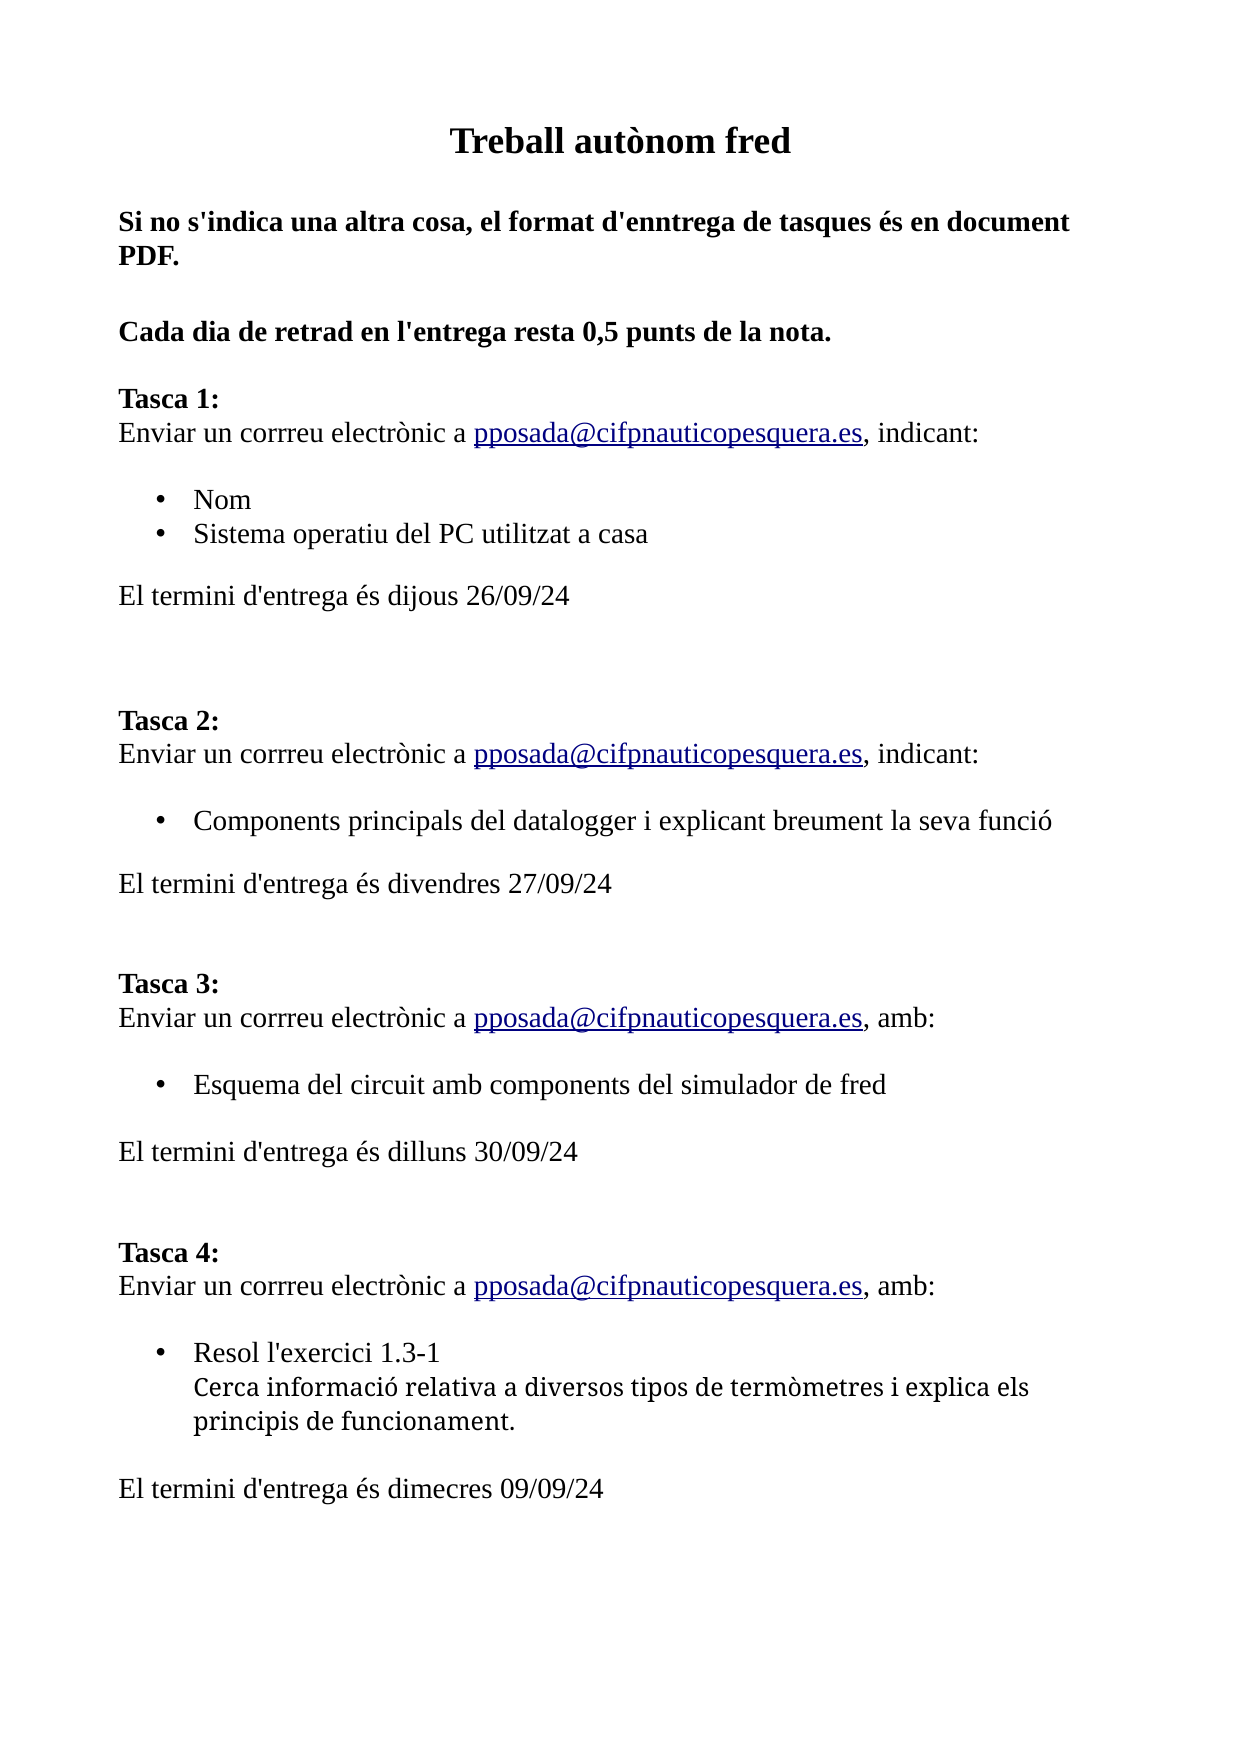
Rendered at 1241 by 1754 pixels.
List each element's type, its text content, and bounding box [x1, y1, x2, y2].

text Tasca 2: [118, 703, 1122, 736]
text El termini d'entrega és divendres 27/09/24 [118, 866, 1122, 899]
text El termini d'entrega és dilluns 30/09/24 [118, 1134, 1122, 1168]
list Components principals del datalogger i explicant breument la seva funció [156, 803, 1122, 837]
list Resol l'exercici 1.3-1 [156, 1336, 1122, 1369]
text Tasca 4: [118, 1235, 1122, 1268]
text El termini d'entrega és dimecres 09/09/24 [118, 1471, 1122, 1504]
text Treball autònom fred [118, 118, 1122, 161]
text Cada dia de retrad en l'entrega resta 0,5 punts de la nota. [118, 314, 1122, 348]
text Enviar un corrreu electrònic a pposada@cifpnauticopesquera.es, amb: [118, 1268, 1122, 1302]
text Si no s'indica una altra cosa, el format d'enntrega de tasques és en document PDF. [118, 204, 1122, 271]
text Enviar un corrreu electrònic a pposada@cifpnauticopesquera.es, indicant: [118, 415, 1122, 449]
list Cerca informació relativa a diversos tipos de termòmetres i explica els principis de funcionament. [156, 1369, 1122, 1437]
list Esquema del circuit amb components del simulador de fred [156, 1067, 1122, 1101]
text Tasca 3: [118, 967, 1122, 1000]
text Enviar un corrreu electrònic a pposada@cifpnauticopesquera.es, indicant: [118, 736, 1122, 770]
list Nom [156, 482, 1122, 516]
list Sistema operatiu del PC utilitzat a casa [156, 516, 1122, 549]
text Enviar un corrreu electrònic a pposada@cifpnauticopesquera.es, amb: [118, 1000, 1122, 1034]
text Tasca 1: [118, 382, 1122, 415]
text El termini d'entrega és dijous 26/09/24 [118, 578, 1122, 612]
